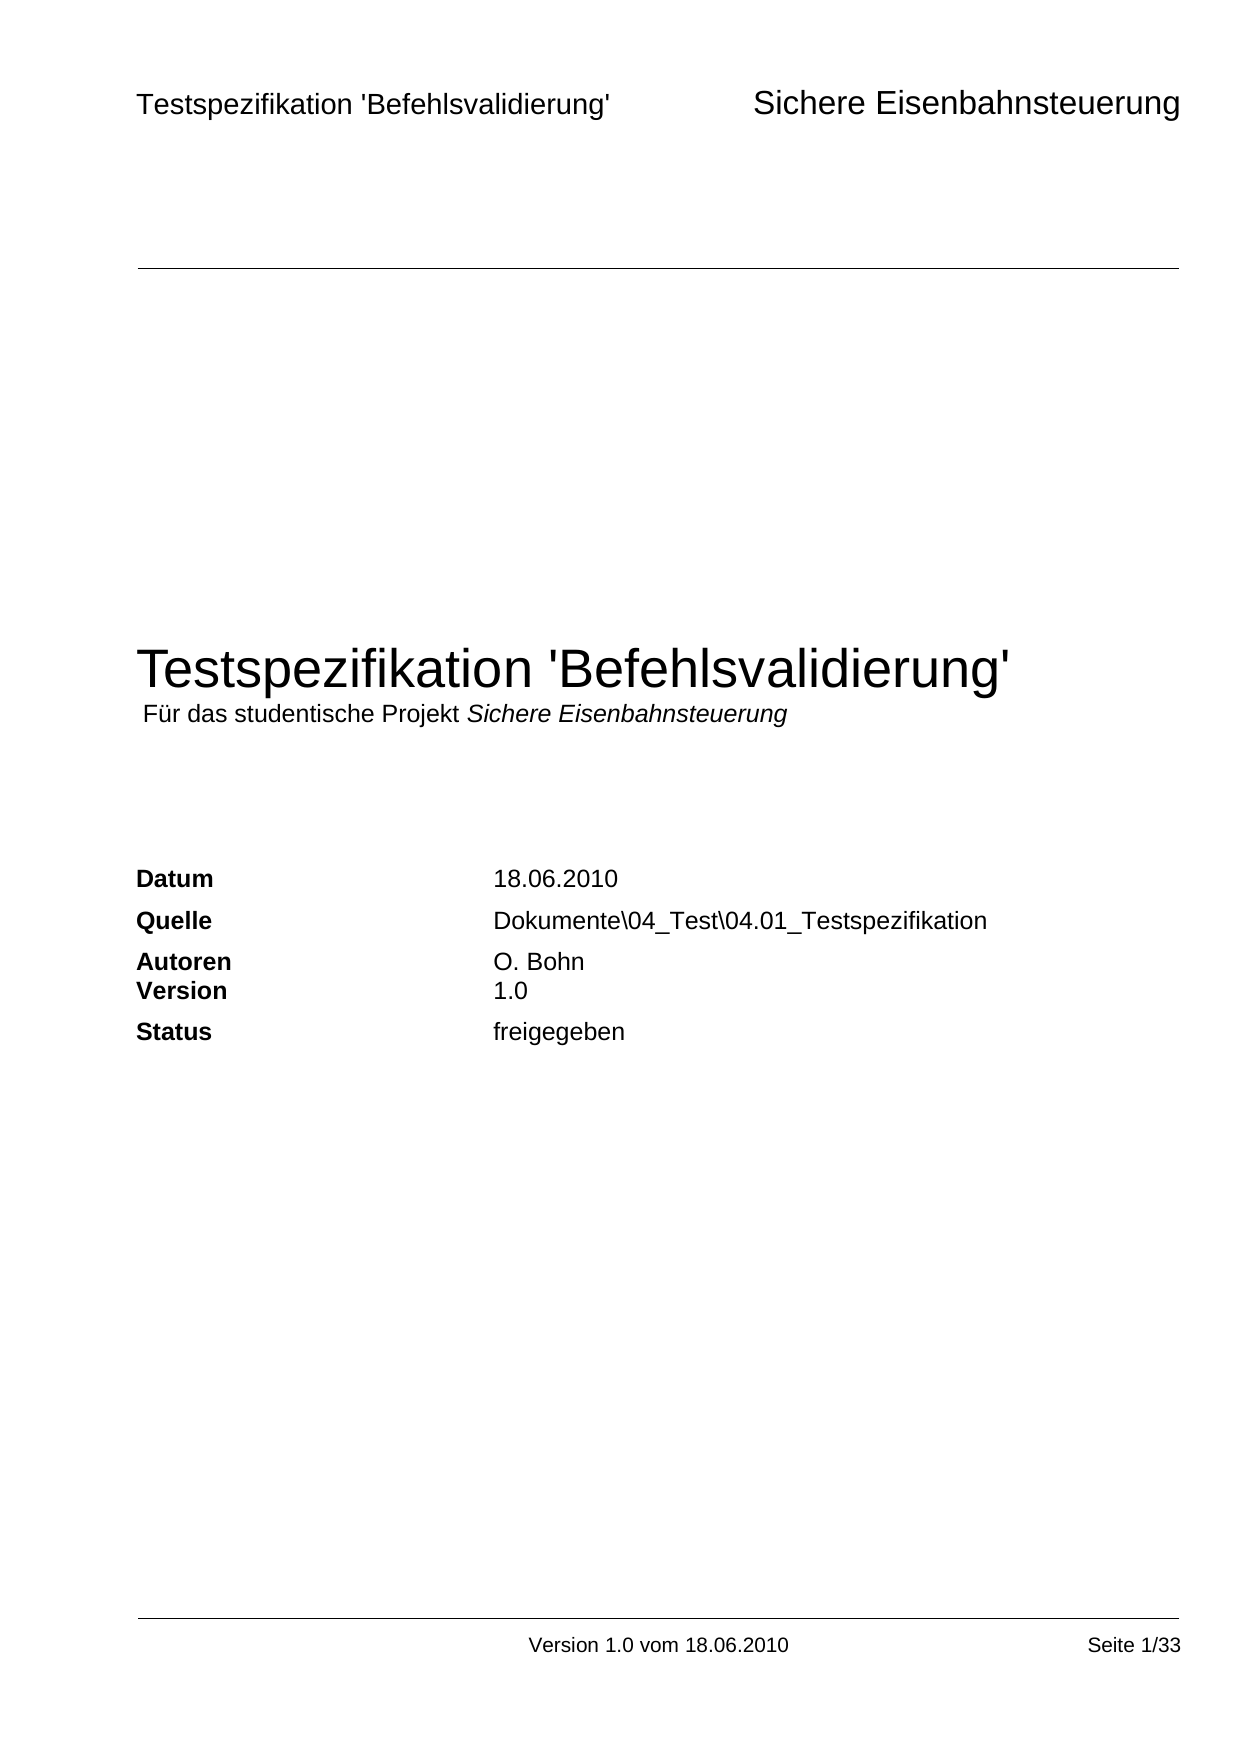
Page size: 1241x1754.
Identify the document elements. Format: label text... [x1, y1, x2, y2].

text Datum 18.06.2010 [136, 864, 1181, 893]
text Autoren O. Bohn [136, 947, 1181, 976]
text Version 1.0 [136, 976, 1181, 1004]
text Status freigegeben [136, 1017, 1181, 1046]
text Für das studentische Projekt Sichere Eisenbahnsteuerung [136, 699, 1181, 728]
title Testspezifikation 'Befehlsvalidierung' [136, 637, 1181, 699]
text Quelle Dokumente\04_Test\04.01_Testspezifikation [136, 906, 1181, 934]
